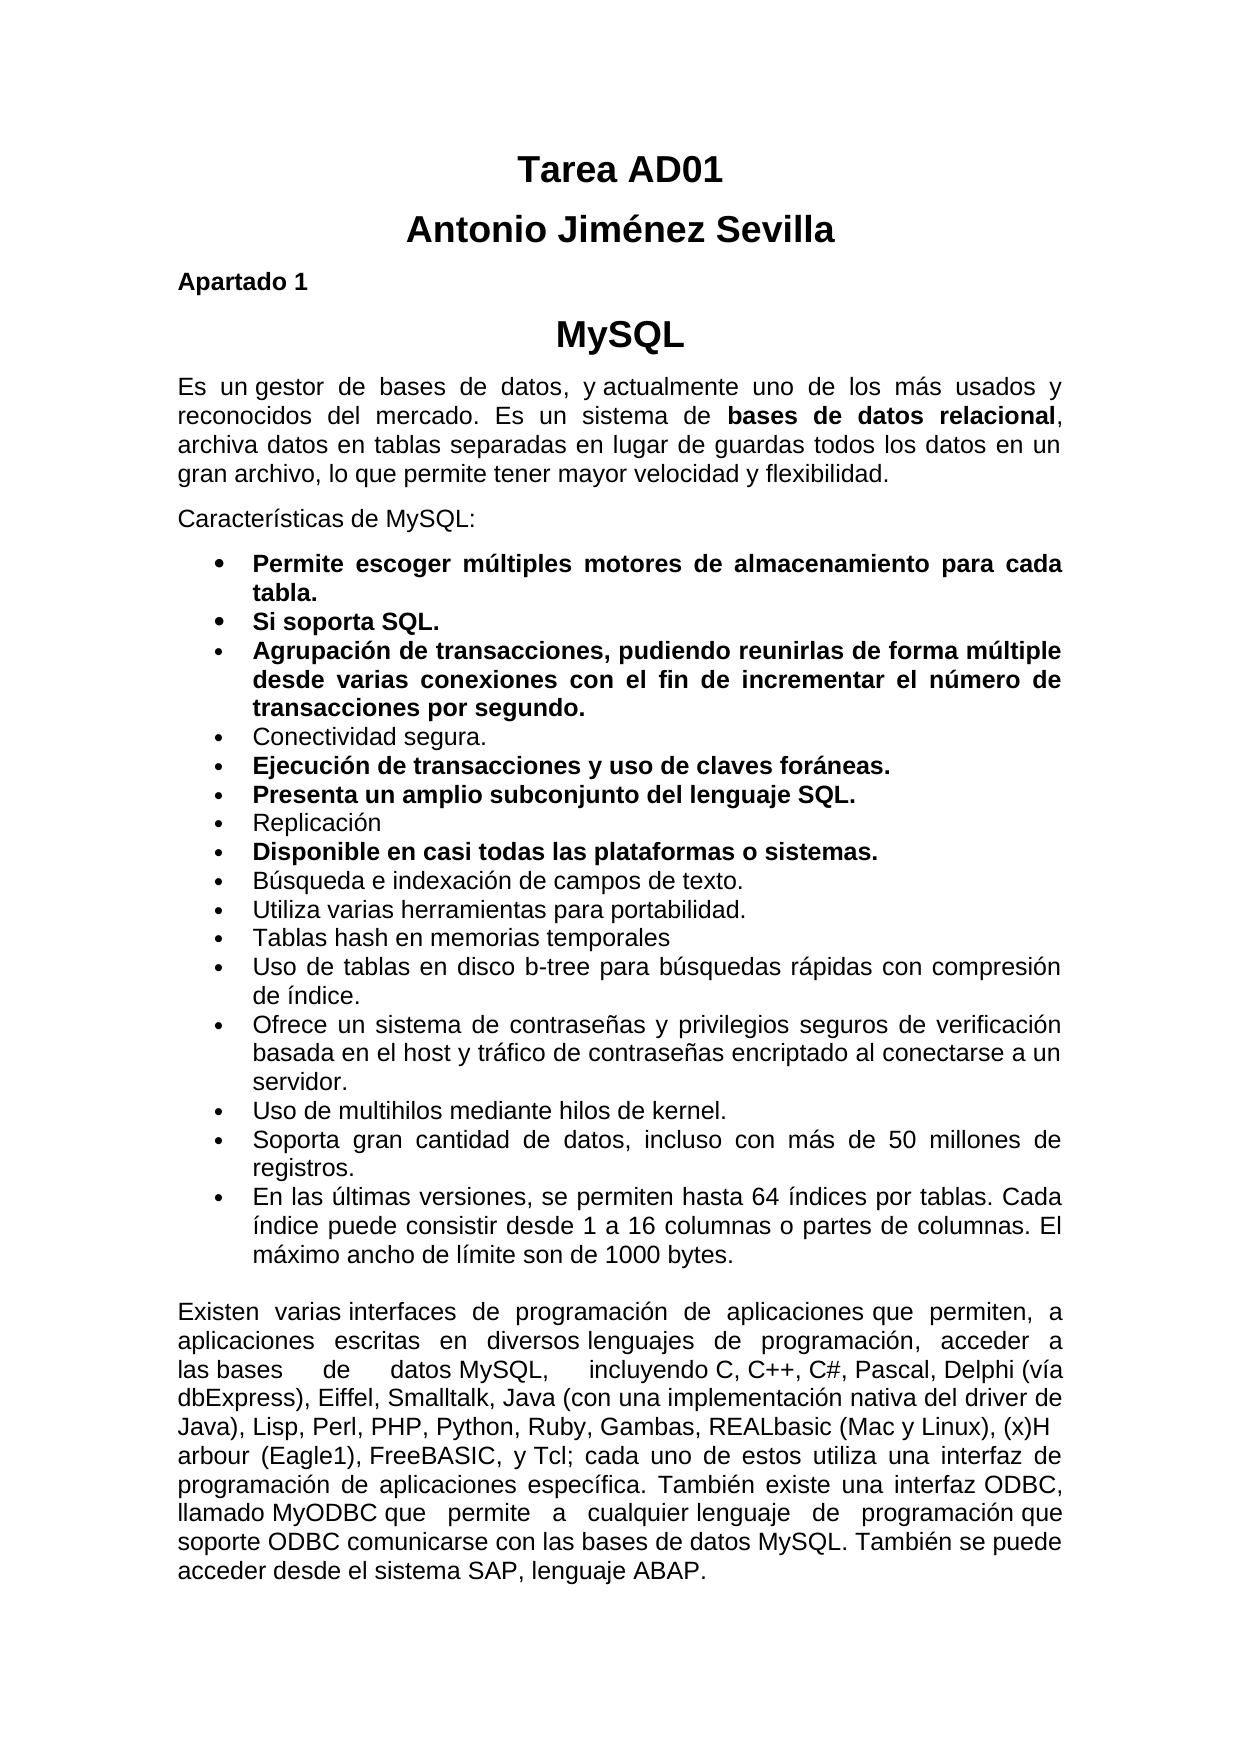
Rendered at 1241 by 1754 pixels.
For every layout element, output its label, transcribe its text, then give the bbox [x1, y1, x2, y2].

list Replicación [215, 808, 1063, 837]
text Antonio Jiménez Sevilla [177, 207, 1063, 251]
list Presenta un amplio subconjunto del lenguaje SQL. [215, 780, 1063, 808]
list Ofrece un sistema de contraseñas y privilegios seguros de verificación basada en el host y tráfico de contraseñas encriptado al conectarse a un servidor. [215, 1010, 1063, 1096]
list Uso de tablas en disco b-tree para búsquedas rápidas con compresión de índice. [215, 952, 1063, 1010]
text Existen varias interfaces de programación de aplicaciones que permiten, a aplicaciones escritas en diversos lenguajes de programación, acceder a las bases de datos MySQL, incluyendo C, C++, C#, Pascal, Delphi (vía dbExpress), Eiffel, Smalltalk, Java (con una implementación nativa del driver de Java), Lisp, Perl, PHP, Python, Ruby, Gambas, REALbasic (Mac y Linux), (x)Harbour (Eagle1), FreeBASIC, y Tcl; cada uno de estos utiliza una interfaz de programación de aplicaciones específica. También existe una interfaz ODBC, llamado MyODBC que permite a cualquier lenguaje de programación que soporte ODBC comunicarse con las bases de datos MySQL. También se puede acceder desde el sistema SAP, lenguaje ABAP. [177, 1297, 1063, 1585]
list Si soporta SQL. [215, 607, 1063, 636]
list Ejecución de transacciones y uso de claves foráneas. [215, 751, 1063, 780]
text MySQL [177, 313, 1063, 356]
list Permite escoger múltiples motores de almacenamiento para cada tabla. [215, 549, 1063, 607]
list Soporta gran cantidad de datos, incluso con más de 50 millones de registros. [215, 1125, 1063, 1182]
text Apartado 1 [177, 267, 1063, 296]
text Características de MySQL: [177, 504, 1063, 533]
list Tablas hash en memorias temporales [215, 923, 1063, 952]
list Uso de multihilos mediante hilos de kernel. [215, 1096, 1063, 1125]
list Búsqueda e indexación de campos de texto. [215, 866, 1063, 895]
list Conectividad segura. [215, 722, 1063, 751]
list Utiliza varias herramientas para portabilidad. [215, 895, 1063, 923]
list En las últimas versiones, se permiten hasta 64 índices por tablas. Cada índice puede consistir desde 1 a 16 columnas o partes de columnas. El máximo ancho de límite son de 1000 bytes. [215, 1182, 1063, 1268]
text Tarea AD01 [177, 148, 1063, 191]
list Agrupación de transacciones, pudiendo reunirlas de forma múltiple desde varias conexiones con el fin de incrementar el número de transacciones por segundo. [215, 636, 1063, 722]
list Disponible en casi todas las plataformas o sistemas. [215, 837, 1063, 866]
text Es un gestor de bases de datos, y actualmente uno de los más usados y reconocidos del mercado. Es un sistema de bases de datos relacional, archiva datos en tablas separadas en lugar de guardas todos los datos en un gran archivo, lo que permite tener mayor velocidad y flexibilidad. [177, 372, 1063, 487]
